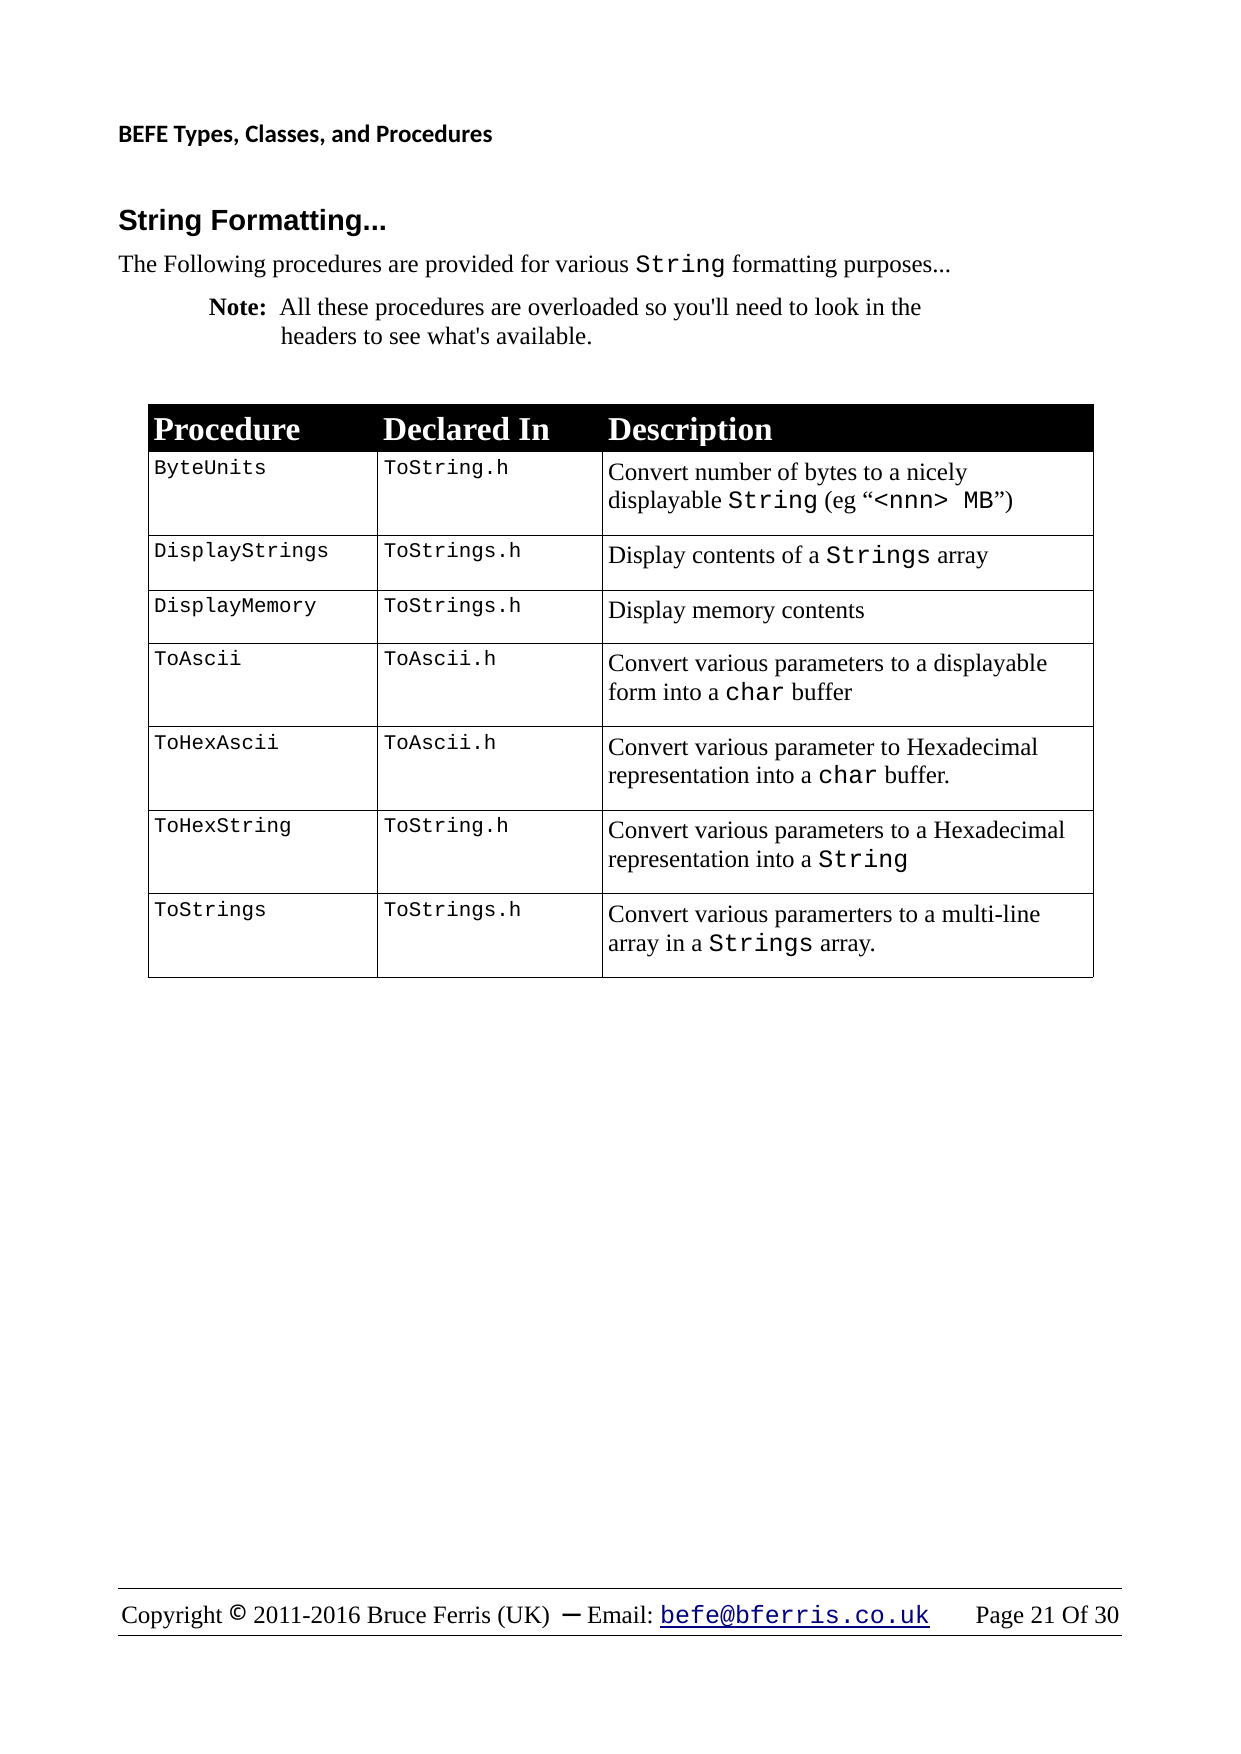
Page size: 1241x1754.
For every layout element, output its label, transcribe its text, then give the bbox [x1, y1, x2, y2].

table_cell ToString.h [378, 452, 602, 535]
table_cell ToHexString [149, 811, 377, 893]
table_cell ToStrings.h [378, 536, 602, 589]
table_cell Convert various paramerters to a multi-line array in a Strings array. [603, 894, 1093, 977]
table_cell ToStrings.h [378, 894, 602, 977]
table_cell ToAscii.h [378, 644, 602, 726]
table_cell Convert various parameter to Hexadecimal representation into a char buffer. [603, 727, 1093, 810]
table_cell Convert various parameters to a Hexadecimal representation into a String [603, 811, 1093, 893]
table_header Procedure [149, 405, 377, 451]
table_cell ToStrings.h [378, 591, 602, 642]
table_cell ToHexAscii [149, 727, 377, 810]
table_header Declared In [378, 405, 602, 451]
table_cell DisplayStrings [149, 536, 377, 589]
table_cell Display contents of a Strings array [603, 536, 1093, 589]
table_cell Convert various parameters to a displayable form into a char buffer [603, 644, 1093, 726]
table_header Description [603, 405, 1093, 451]
table_cell Convert number of bytes to a nicely displayable String (eg “<nnn> MB”) [603, 452, 1093, 535]
table_cell ByteUnits [149, 452, 377, 535]
table_cell ToAscii [149, 644, 377, 726]
table_cell DisplayMemory [149, 591, 377, 642]
table_cell ToAscii.h [378, 727, 602, 810]
text Note: All these procedures are overloaded so you'll need to look in the headers to see what's available. [209, 292, 1002, 350]
subtitle String Formatting... [118, 203, 1122, 237]
table_cell Display memory contents [603, 591, 1093, 642]
text The Following procedures are provided for various String formatting purposes... [118, 249, 1122, 280]
table_cell ToString.h [378, 811, 602, 893]
table_cell ToStrings [149, 894, 377, 977]
